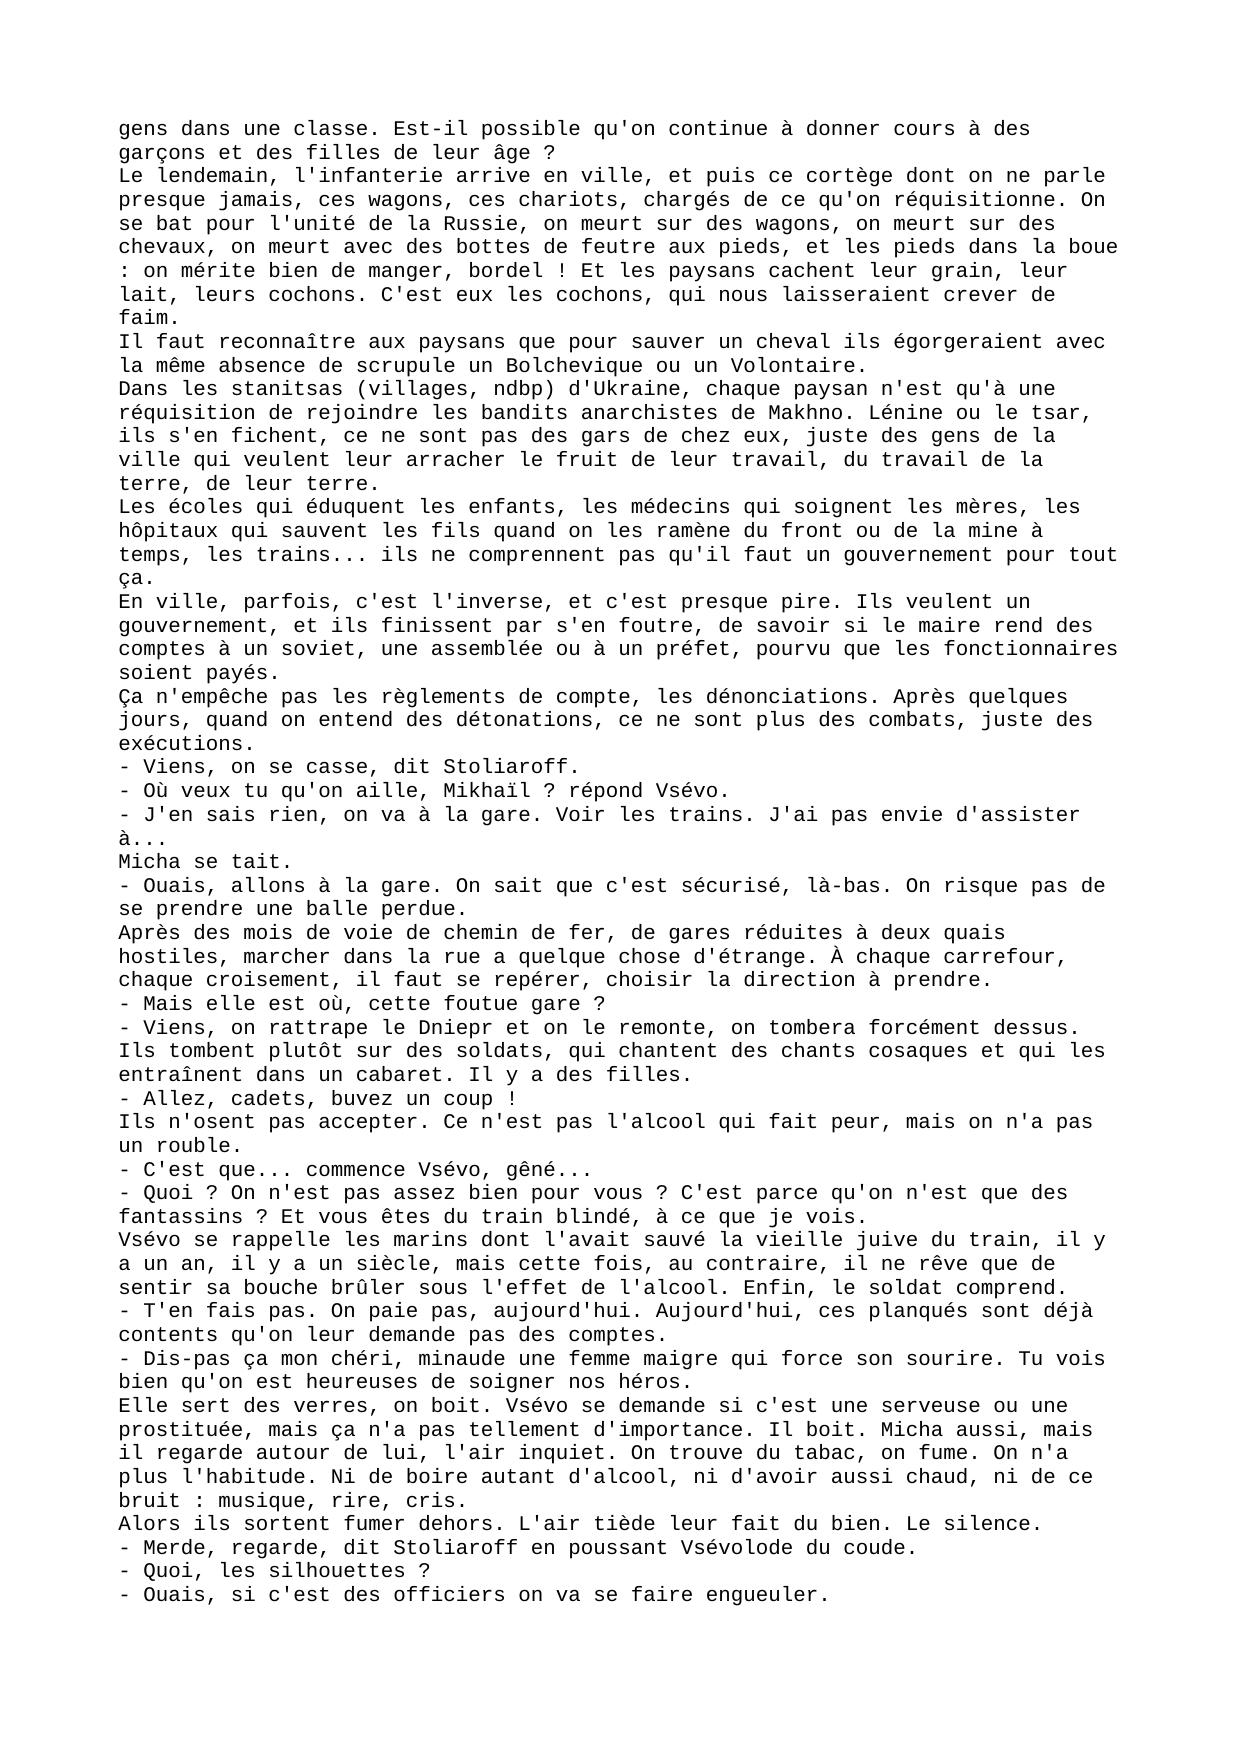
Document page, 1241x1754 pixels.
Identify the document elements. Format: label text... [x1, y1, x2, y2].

text Ils n'osent pas accepter. Ce n'est pas l'alcool qui fait peur, mais on n'a pas un rouble. [118, 1111, 1122, 1158]
text Vsévo se rappelle les marins dont l'avait sauvé la vieille juive du train, il y a un an, il y a un siècle, mais cette fois, au contraire, il ne rêve que de sentir sa bouche brûler sous l'effet de l'alcool. Enfin, le soldat comprend. [118, 1229, 1122, 1300]
text Après des mois de voie de chemin de fer, de gares réduites à deux quais hostiles, marcher dans la rue a quelque chose d'étrange. À chaque carrefour, chaque croisement, il faut se repérer, choisir la direction à prendre. [118, 922, 1122, 993]
text - Viens, on rattrape le Dniepr et on le remonte, on tombera forcément dessus. [118, 1017, 1122, 1040]
text Alors ils sortent fumer dehors. L'air tiède leur fait du bien. Le silence. [118, 1513, 1122, 1537]
text - Ouais, allons à la gare. On sait que c'est sécurisé, là-bas. On risque pas de se prendre une balle perdue. [118, 875, 1122, 922]
text - Allez, cadets, buvez un coup ! [118, 1088, 1122, 1111]
text Micha se tait. [118, 851, 1122, 875]
text En ville, parfois, c'est l'inverse, et c'est presque pire. Ils veulent un gouvernement, et ils finissent par s'en foutre, de savoir si le maire rend des comptes à un soviet, une assemblée ou à un préfet, pourvu que les fonctionnaires soient payés. [118, 591, 1122, 686]
text - Quoi ? On n'est pas assez bien pour vous ? C'est parce qu'on n'est que des fantassins ? Et vous êtes du train blindé, à ce que je vois. [118, 1182, 1122, 1229]
text Les écoles qui éduquent les enfants, les médecins qui soignent les mères, les hôpitaux qui sauvent les fils quand on les ramène du front ou de la mine à temps, les trains... ils ne comprennent pas qu'il faut un gouvernement pour tout ça. [118, 496, 1122, 591]
text - Où veux tu qu'on aille, Mikhaïl ? répond Vsévo. [118, 780, 1122, 804]
text - Dis-pas ça mon chéri, minaude une femme maigre qui force son sourire. Tu vois bien qu'on est heureuses de soigner nos héros. [118, 1348, 1122, 1395]
text - C'est que... commence Vsévo, gêné... [118, 1158, 1122, 1182]
text Elle sert des verres, on boit. Vsévo se demande si c'est une serveuse ou une prostituée, mais ça n'a pas tellement d'importance. Il boit. Micha aussi, mais il regarde autour de lui, l'air inquiet. On trouve du tabac, on fume. On n'a plus l'habitude. Ni de boire autant d'alcool, ni d'avoir aussi chaud, ni de ce bruit : musique, rire, cris. [118, 1395, 1122, 1513]
text - Merde, regarde, dit Stoliaroff en poussant Vsévolode du coude. [118, 1537, 1122, 1561]
text Dans les stanitsas (villages, ndbp) d'Ukraine, chaque paysan n'est qu'à une réquisition de rejoindre les bandits anarchistes de Makhno. Lénine ou le tsar, ils s'en fichent, ce ne sont pas des gars de chez eux, juste des gens de la ville qui veulent leur arracher le fruit de leur travail, du travail de la terre, de leur terre. [118, 378, 1122, 496]
text - Ouais, si c'est des officiers on va se faire engueuler. [118, 1584, 1122, 1608]
text - Quoi, les silhouettes ? [118, 1561, 1122, 1584]
text - T'en fais pas. On paie pas, aujourd'hui. Aujourd'hui, ces planqués sont déjà contents qu'on leur demande pas des comptes. [118, 1300, 1122, 1348]
text Ils tombent plutôt sur des soldats, qui chantent des chants cosaques et qui les entraînent dans un cabaret. Il y a des filles. [118, 1040, 1122, 1088]
text gens dans une classe. Est-il possible qu'on continue à donner cours à des garçons et des filles de leur âge ? [118, 118, 1122, 165]
text - Viens, on se casse, dit Stoliaroff. [118, 757, 1122, 780]
text - J'en sais rien, on va à la gare. Voir les trains. J'ai pas envie d'assister à... [118, 804, 1122, 851]
text Ça n'empêche pas les règlements de compte, les dénonciations. Après quelques jours, quand on entend des détonations, ce ne sont plus des combats, juste des exécutions. [118, 686, 1122, 757]
text - Mais elle est où, cette foutue gare ? [118, 993, 1122, 1017]
text Le lendemain, l'infanterie arrive en ville, et puis ce cortège dont on ne parle presque jamais, ces wagons, ces chariots, chargés de ce qu'on réquisitionne. On se bat pour l'unité de la Russie, on meurt sur des wagons, on meurt sur des chevaux, on meurt avec des bottes de feutre aux pieds, et les pieds dans la boue : on mérite bien de manger, bordel ! Et les paysans cachent leur grain, leur lait, leurs cochons. C'est eux les cochons, qui nous laisseraient crever de faim. [118, 165, 1122, 331]
text Il faut reconnaître aux paysans que pour sauver un cheval ils égorgeraient avec la même absence de scrupule un Bolchevique ou un Volontaire. [118, 331, 1122, 378]
